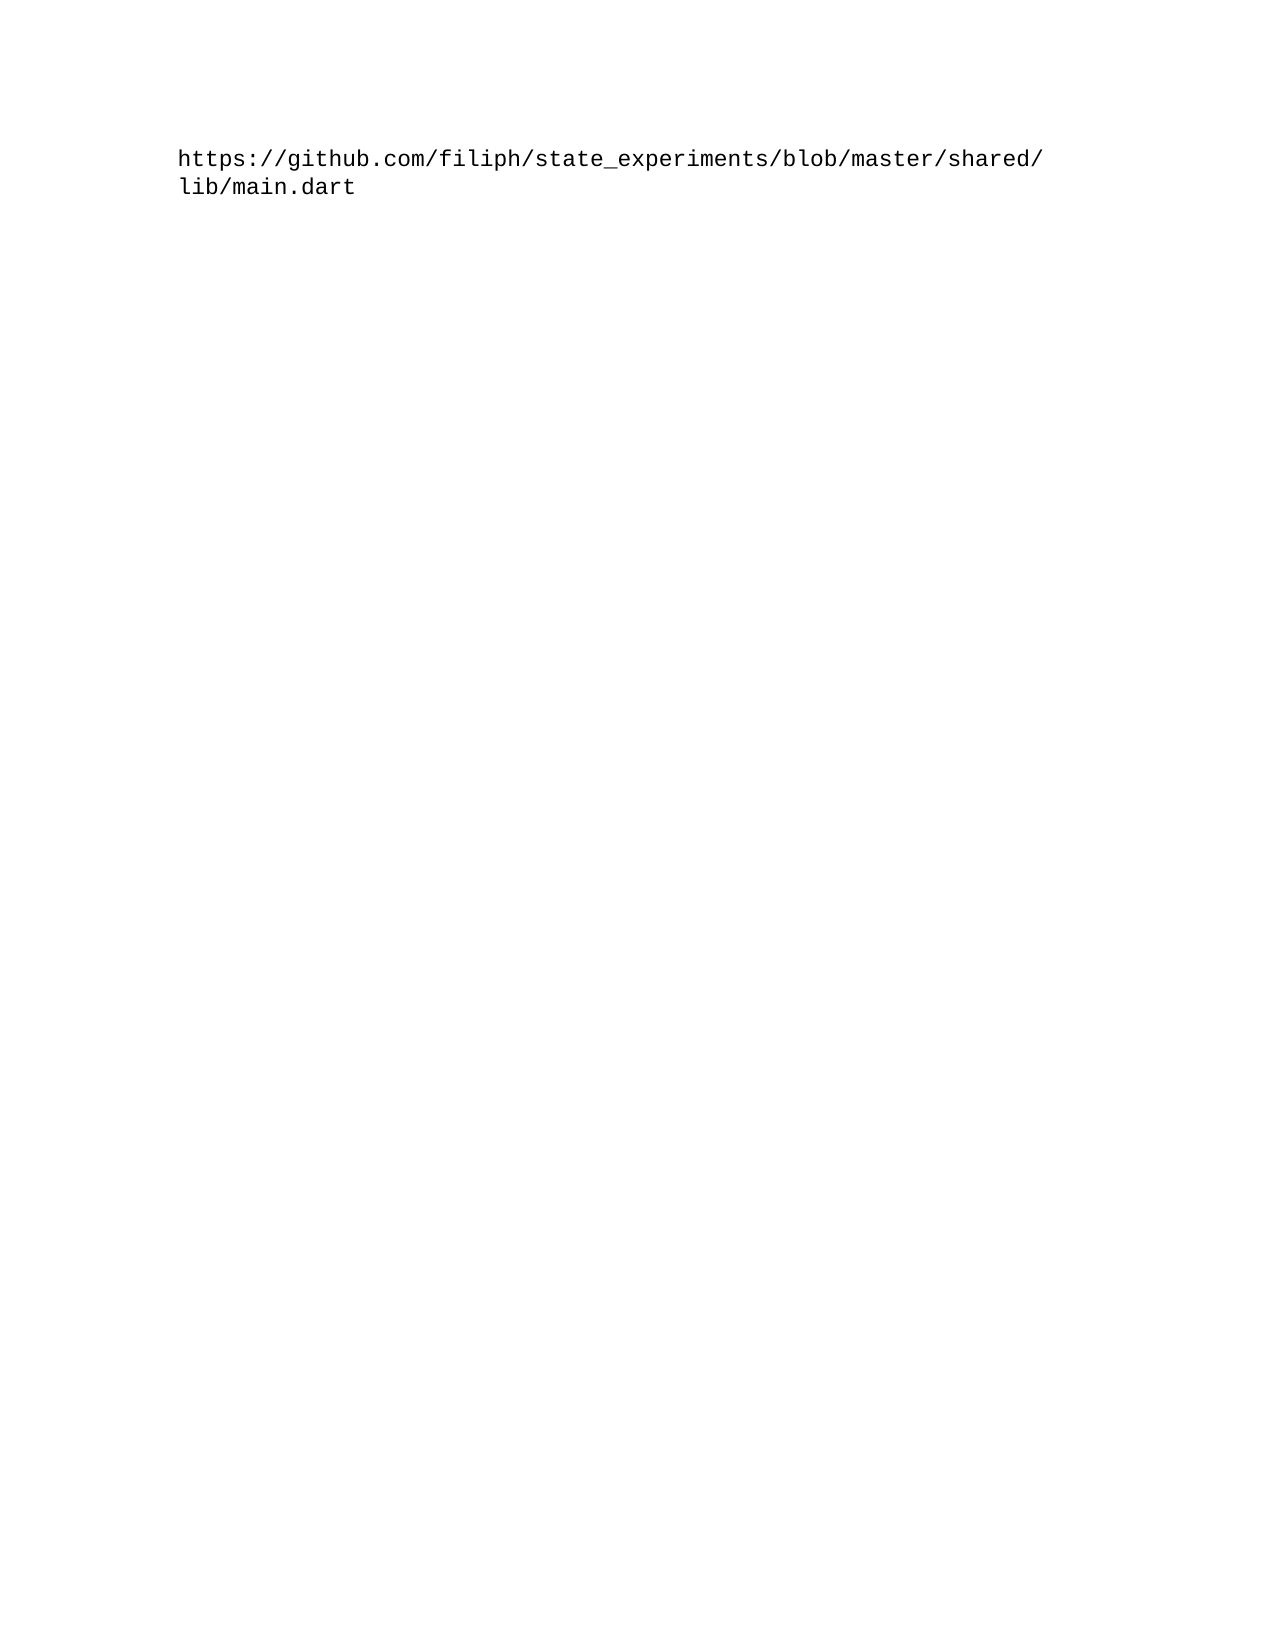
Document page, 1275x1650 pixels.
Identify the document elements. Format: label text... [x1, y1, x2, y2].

text https://github.com/filiph/state_experiments/blob/master/shared/lib/main.dart [177, 148, 1098, 201]
